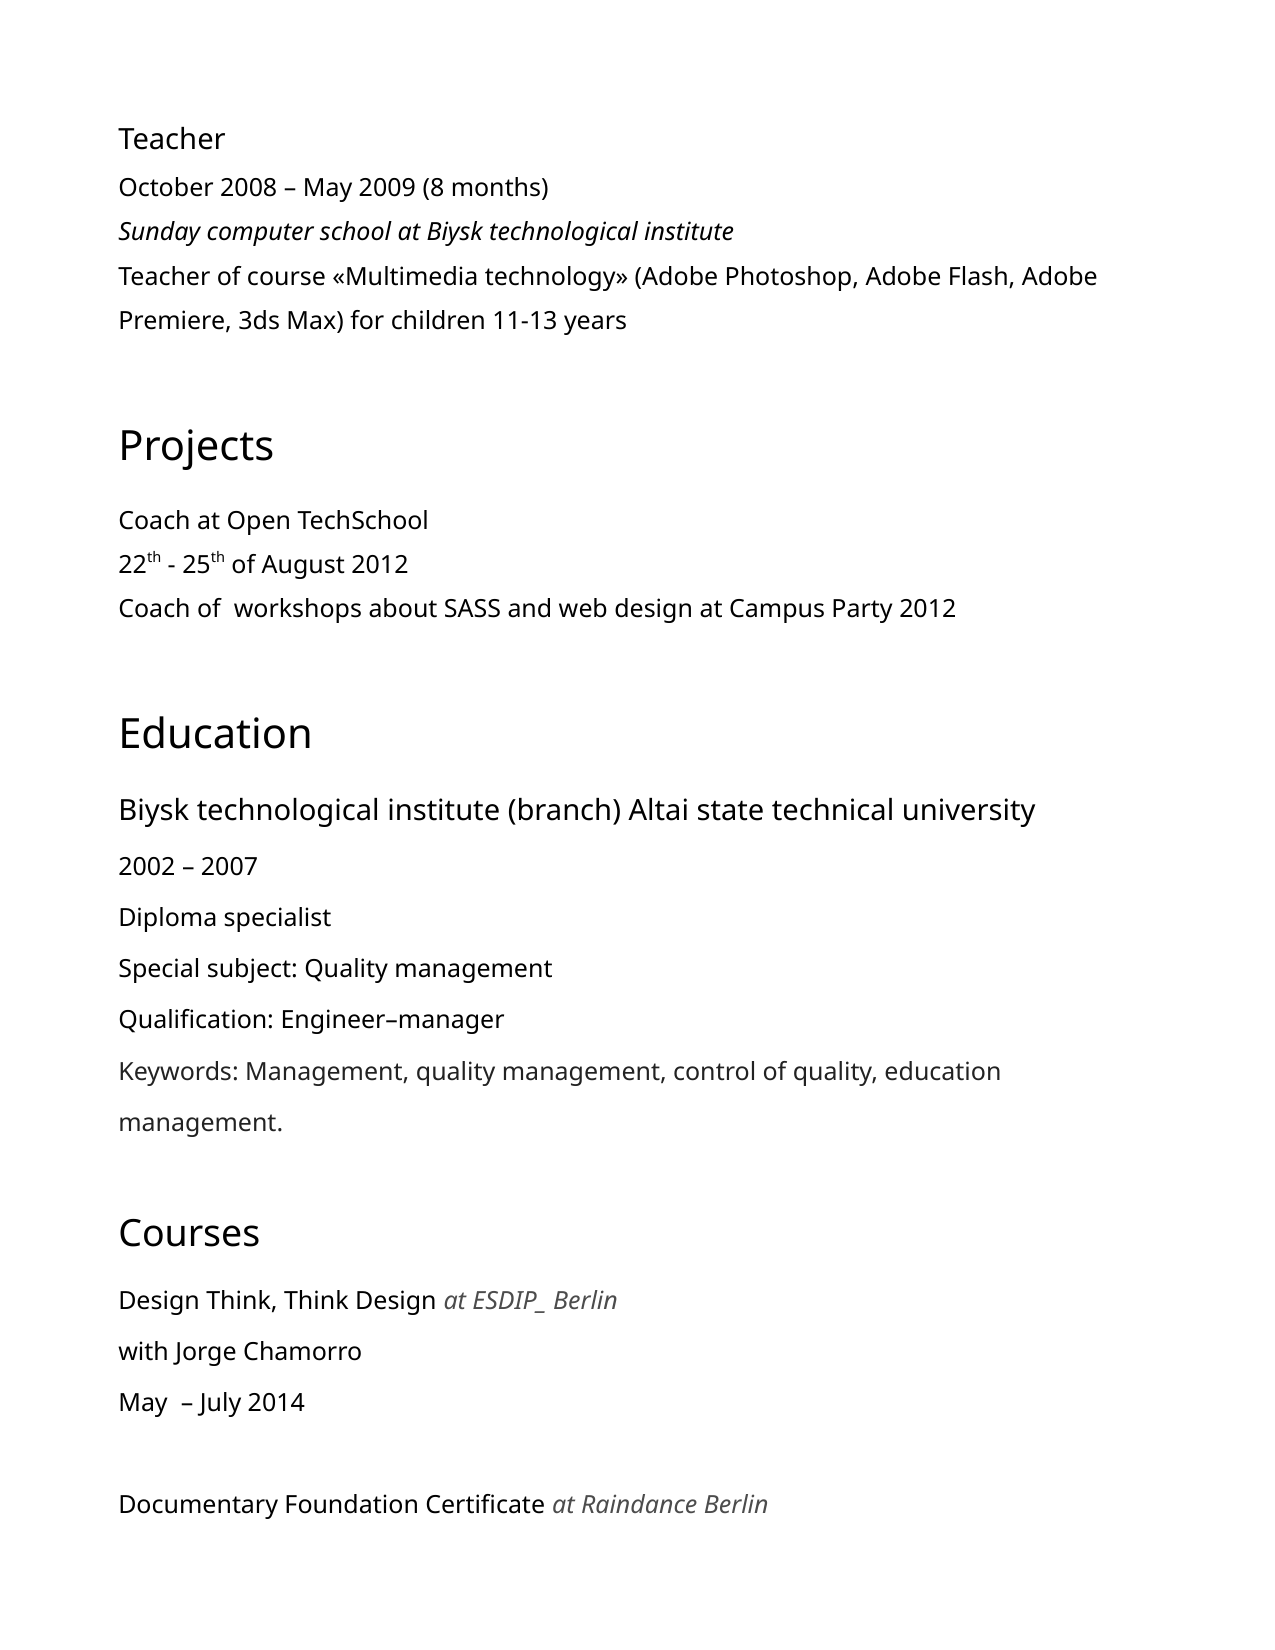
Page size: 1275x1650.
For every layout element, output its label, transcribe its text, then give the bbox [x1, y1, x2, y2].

subtitle Coach at Open TechSchool [118, 502, 1157, 536]
text with Jorge Chamorro [118, 1334, 1157, 1368]
text Keywords: Management, quality management, control of quality, education management. [118, 1053, 1157, 1138]
text Special subject: Quality management [118, 951, 1157, 985]
list Sunday computer school at Biysk technological institute [118, 214, 1157, 248]
text Diploma specialist [118, 900, 1157, 934]
text Courses [118, 1206, 1157, 1257]
subtitle Projects [118, 416, 1157, 473]
subtitle Teacher [118, 118, 1157, 158]
text Documentary Foundation Certificate at Raindance Berlin [118, 1487, 1157, 1521]
list October 2008 – May 2009 (8 months) [118, 170, 1157, 204]
text Qualification: Engineer–manager [118, 1002, 1157, 1036]
text 2002 – 2007 [118, 849, 1157, 883]
text Design Think, Think Design at ESDIP_ Berlin [118, 1283, 1157, 1317]
text May – July 2014 [118, 1385, 1157, 1419]
text Education [118, 704, 1157, 761]
list Teacher of course «Multimedia technology» (Adobe Photoshop, Adobe Flash, Adobe Premiere, 3ds Max) for children 11-13 years [118, 258, 1157, 337]
list 22th - 25th of August 2012 [118, 547, 1157, 581]
list Coach of workshops about SASS and web design at Campus Party 2012 [118, 591, 1157, 625]
text Biysk technological institute (branch) Altai state technical university [118, 789, 1157, 829]
